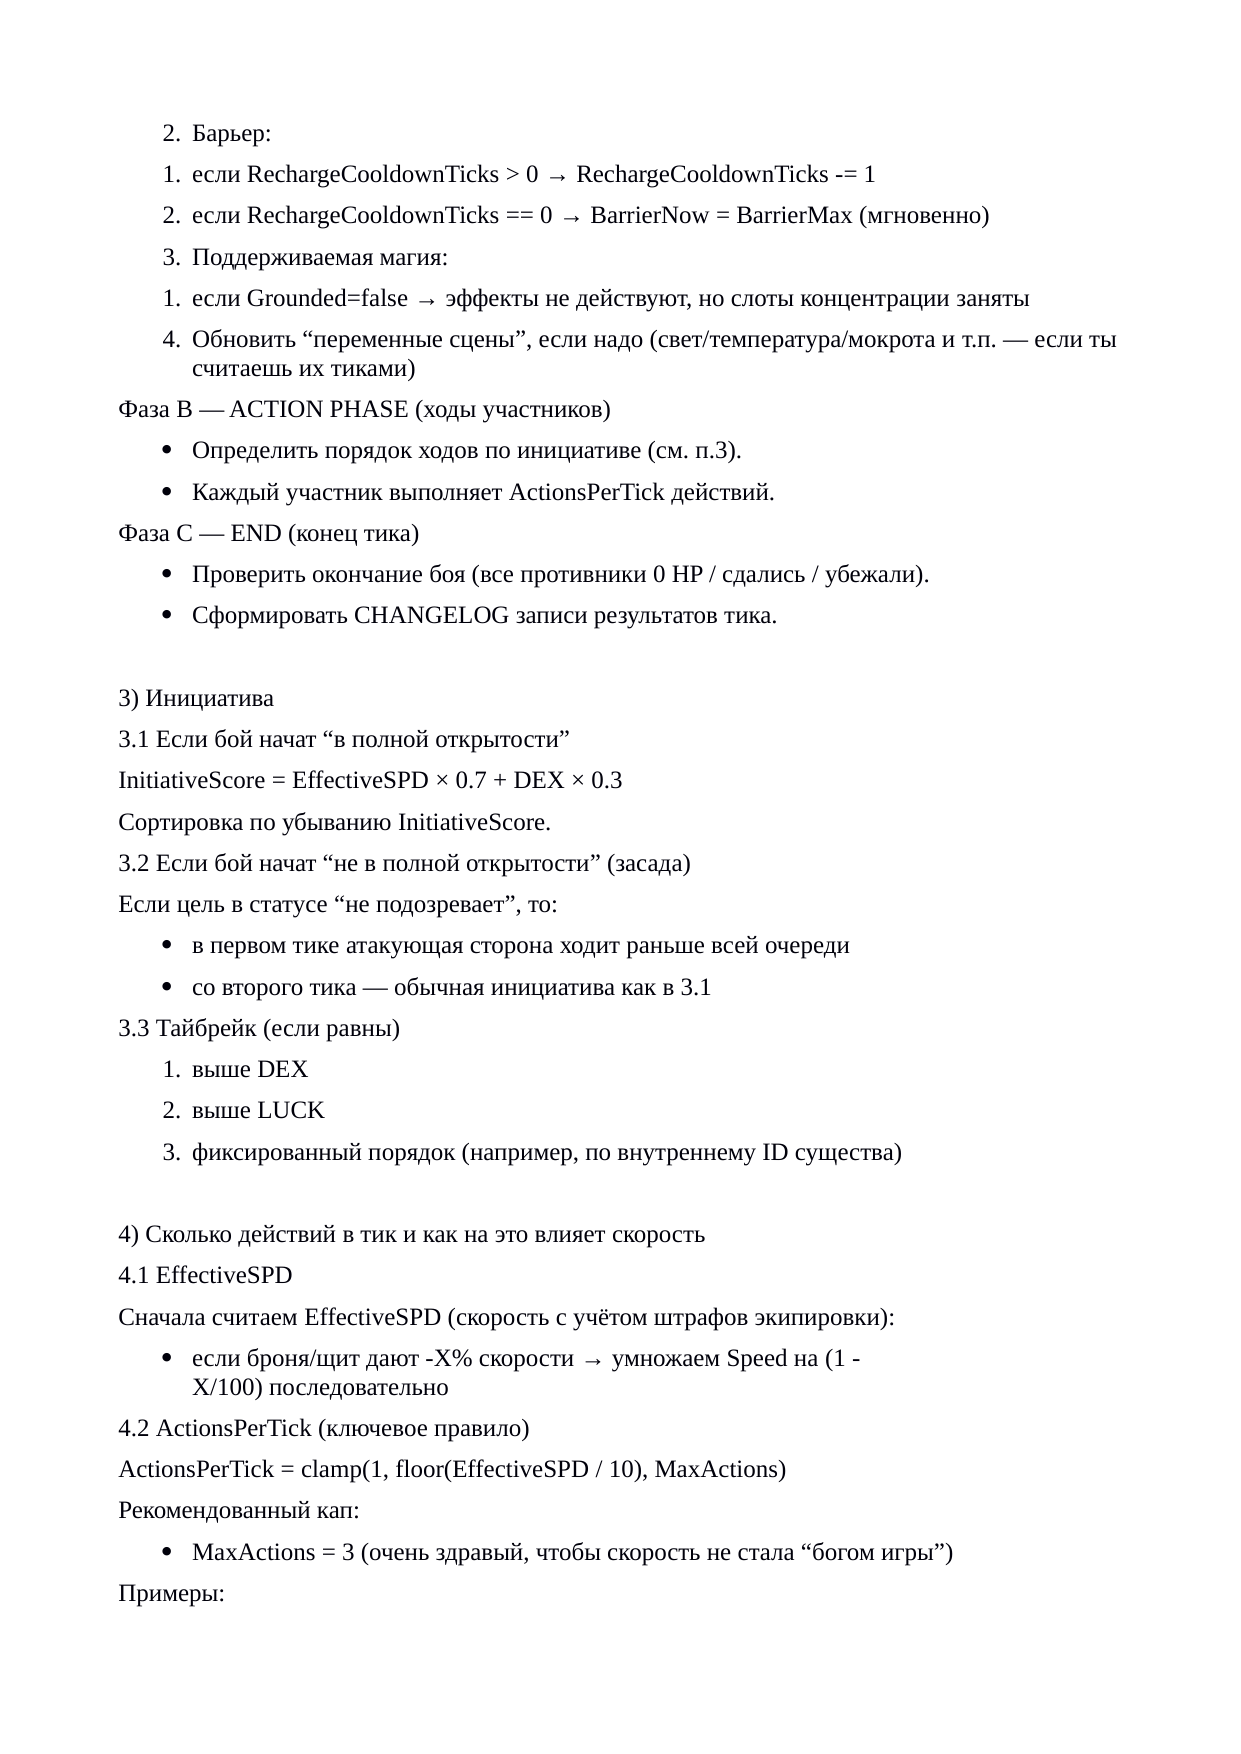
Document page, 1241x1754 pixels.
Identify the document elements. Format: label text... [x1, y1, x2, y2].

text Фаза C — END (конец тика) [118, 518, 1122, 547]
list Барьер: [162, 118, 1122, 147]
list в первом тике атакующая сторона ходит раньше всей очереди [162, 931, 1122, 959]
text 4.2 ActionsPerTick (ключевое правило) [118, 1413, 1122, 1442]
list Сформировать CHANGELOG записи результатов тика. [162, 601, 1122, 629]
list Каждый участник выполняет ActionsPerTick действий. [162, 477, 1122, 506]
list со второго тика — обычная инициатива как в 3.1 [162, 972, 1122, 1001]
list если RechargeCooldownTicks > 0 → RechargeCooldownTicks -= 1 [162, 159, 1122, 188]
list если броня/щит дают -X% скорости → умножаем Speed на (1 - X/100) последовательно [162, 1343, 1122, 1401]
list MaxActions = 3 (очень здравый, чтобы скорость не стала “богом игры”) [162, 1537, 1122, 1566]
text ActionsPerTick = clamp(1, floor(EffectiveSPD / 10), MaxActions) [118, 1454, 1122, 1483]
text 3.2 Если бой начат “не в полной открытости” (засада) [118, 848, 1122, 877]
text 3.3 Тайбрейк (если равны) [118, 1013, 1122, 1042]
text 4) Сколько действий в тик и как на это влияет скорость [118, 1219, 1122, 1248]
text Если цель в статусе “не подозревает”, то: [118, 889, 1122, 918]
list выше LUCK [162, 1096, 1122, 1124]
text 3.1 Если бой начат “в полной открытости” [118, 724, 1122, 753]
list Определить порядок ходов по инициативе (см. п.3). [162, 436, 1122, 464]
list выше DEX [162, 1054, 1122, 1083]
list Обновить “переменные сцены”, если надо (свет/температура/мокрота и т.п. — если ты считаешь их тиками) [162, 324, 1122, 382]
list Проверить окончание боя (все противники 0 HP / сдались / убежали). [162, 559, 1122, 588]
text 4.1 EffectiveSPD [118, 1261, 1122, 1289]
text Сначала считаем EffectiveSPD (скорость с учётом штрафов экипировки): [118, 1302, 1122, 1331]
list фиксированный порядок (например, по внутреннему ID существа) [162, 1137, 1122, 1166]
text 3) Инициатива [118, 683, 1122, 712]
list если RechargeCooldownTicks == 0 → BarrierNow = BarrierMax (мгновенно) [162, 201, 1122, 229]
text Сортировка по убыванию InitiativeScore. [118, 807, 1122, 836]
text InitiativeScore = EffectiveSPD × 0.7 + DEX × 0.3 [118, 766, 1122, 794]
text Рекомендованный кап: [118, 1496, 1122, 1524]
text Фаза B — ACTION PHASE (ходы участников) [118, 394, 1122, 423]
list Поддерживаемая магия: [162, 242, 1122, 271]
list если Grounded=false → эффекты не действуют, но слоты концентрации заняты [162, 283, 1122, 312]
text Примеры: [118, 1578, 1122, 1607]
